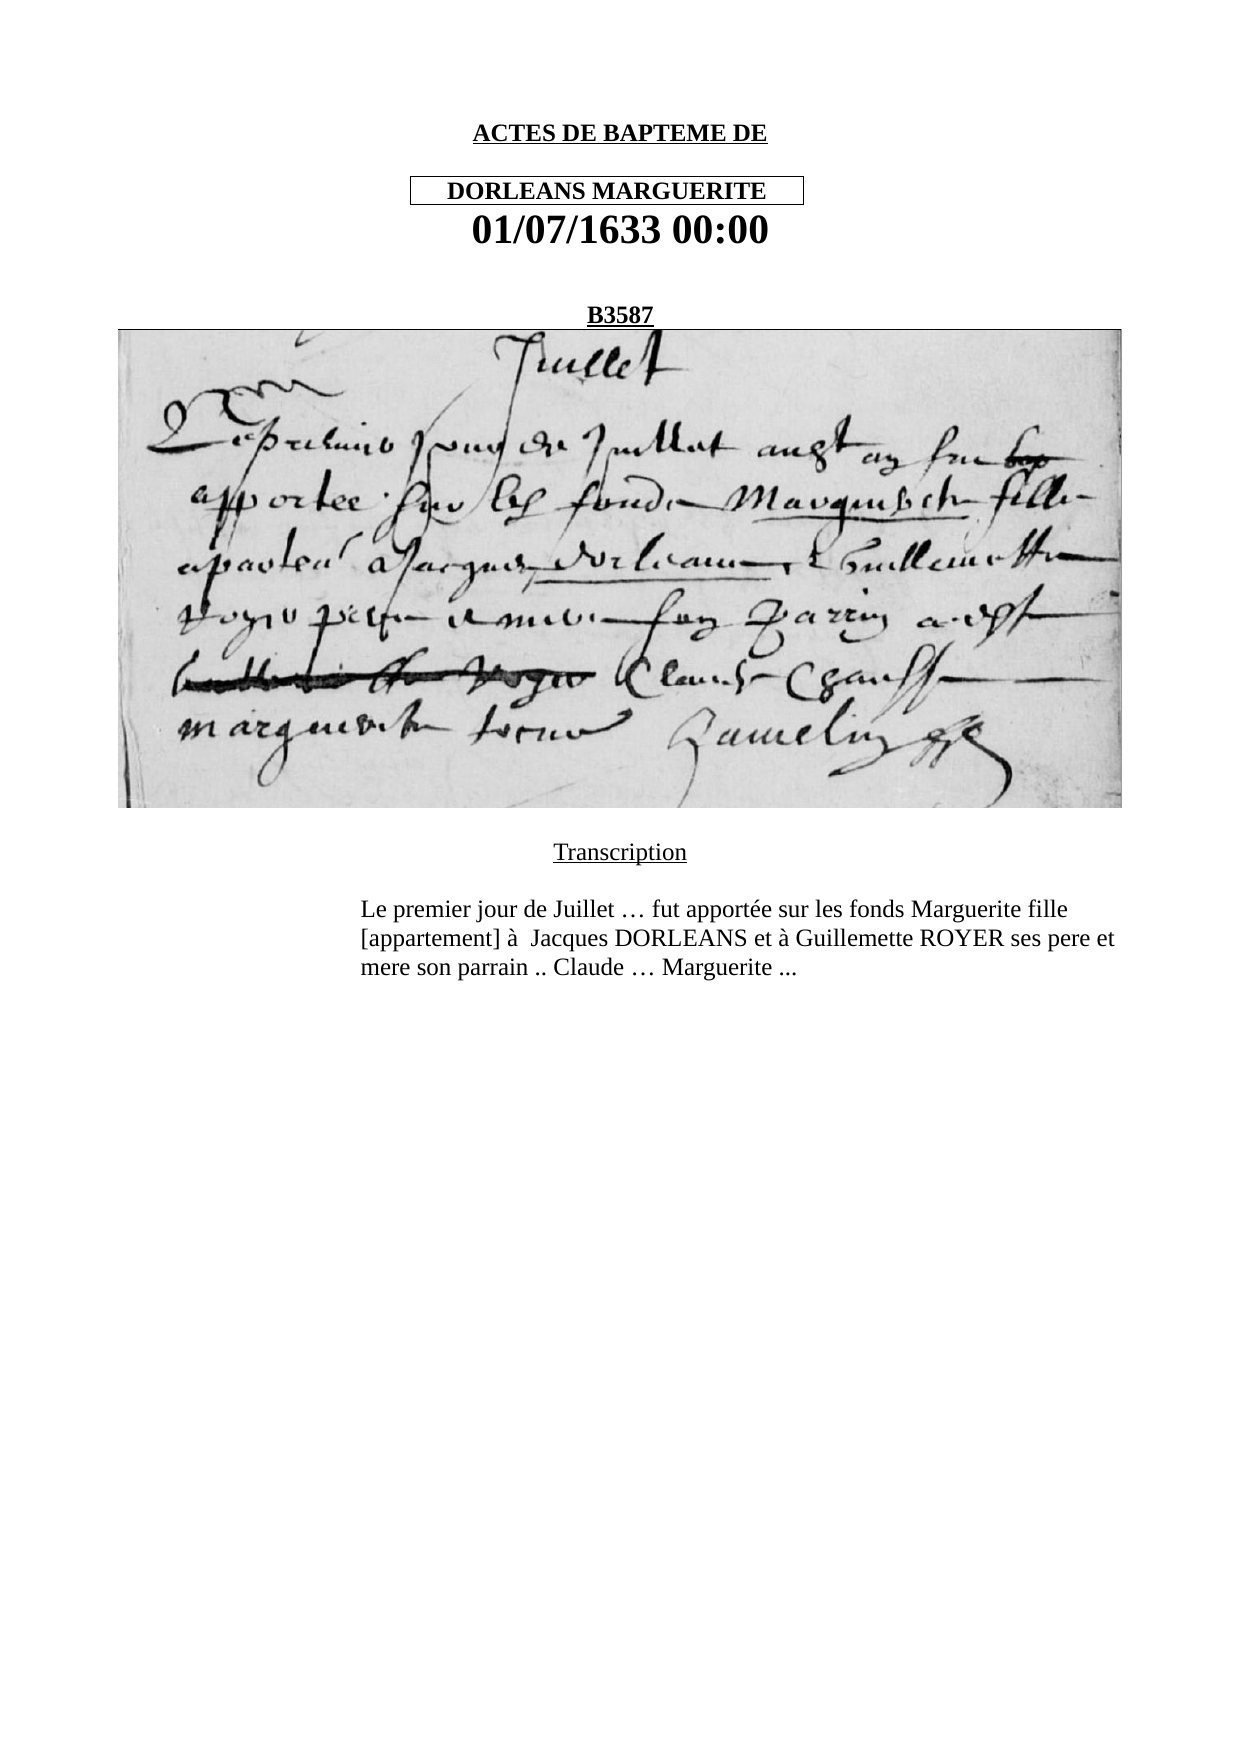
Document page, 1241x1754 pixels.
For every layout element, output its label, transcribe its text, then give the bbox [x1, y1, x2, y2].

text Le premier jour de Juillet … fut apportée sur les fonds Marguerite fille [appartement] à Jacques DORLEANS et à Guillemette ROYER ses pere et mere son parrain .. Claude … Marguerite ... [360, 894, 1122, 981]
picture [118, 329, 1122, 808]
text DORLEANS MARGUERITE [411, 177, 803, 204]
text 01/07/1633 00:00 [118, 204, 1122, 252]
text Transcription [118, 837, 1122, 866]
text ACTES DE BAPTEME DE [118, 118, 1122, 147]
text B3587 [118, 300, 1122, 329]
